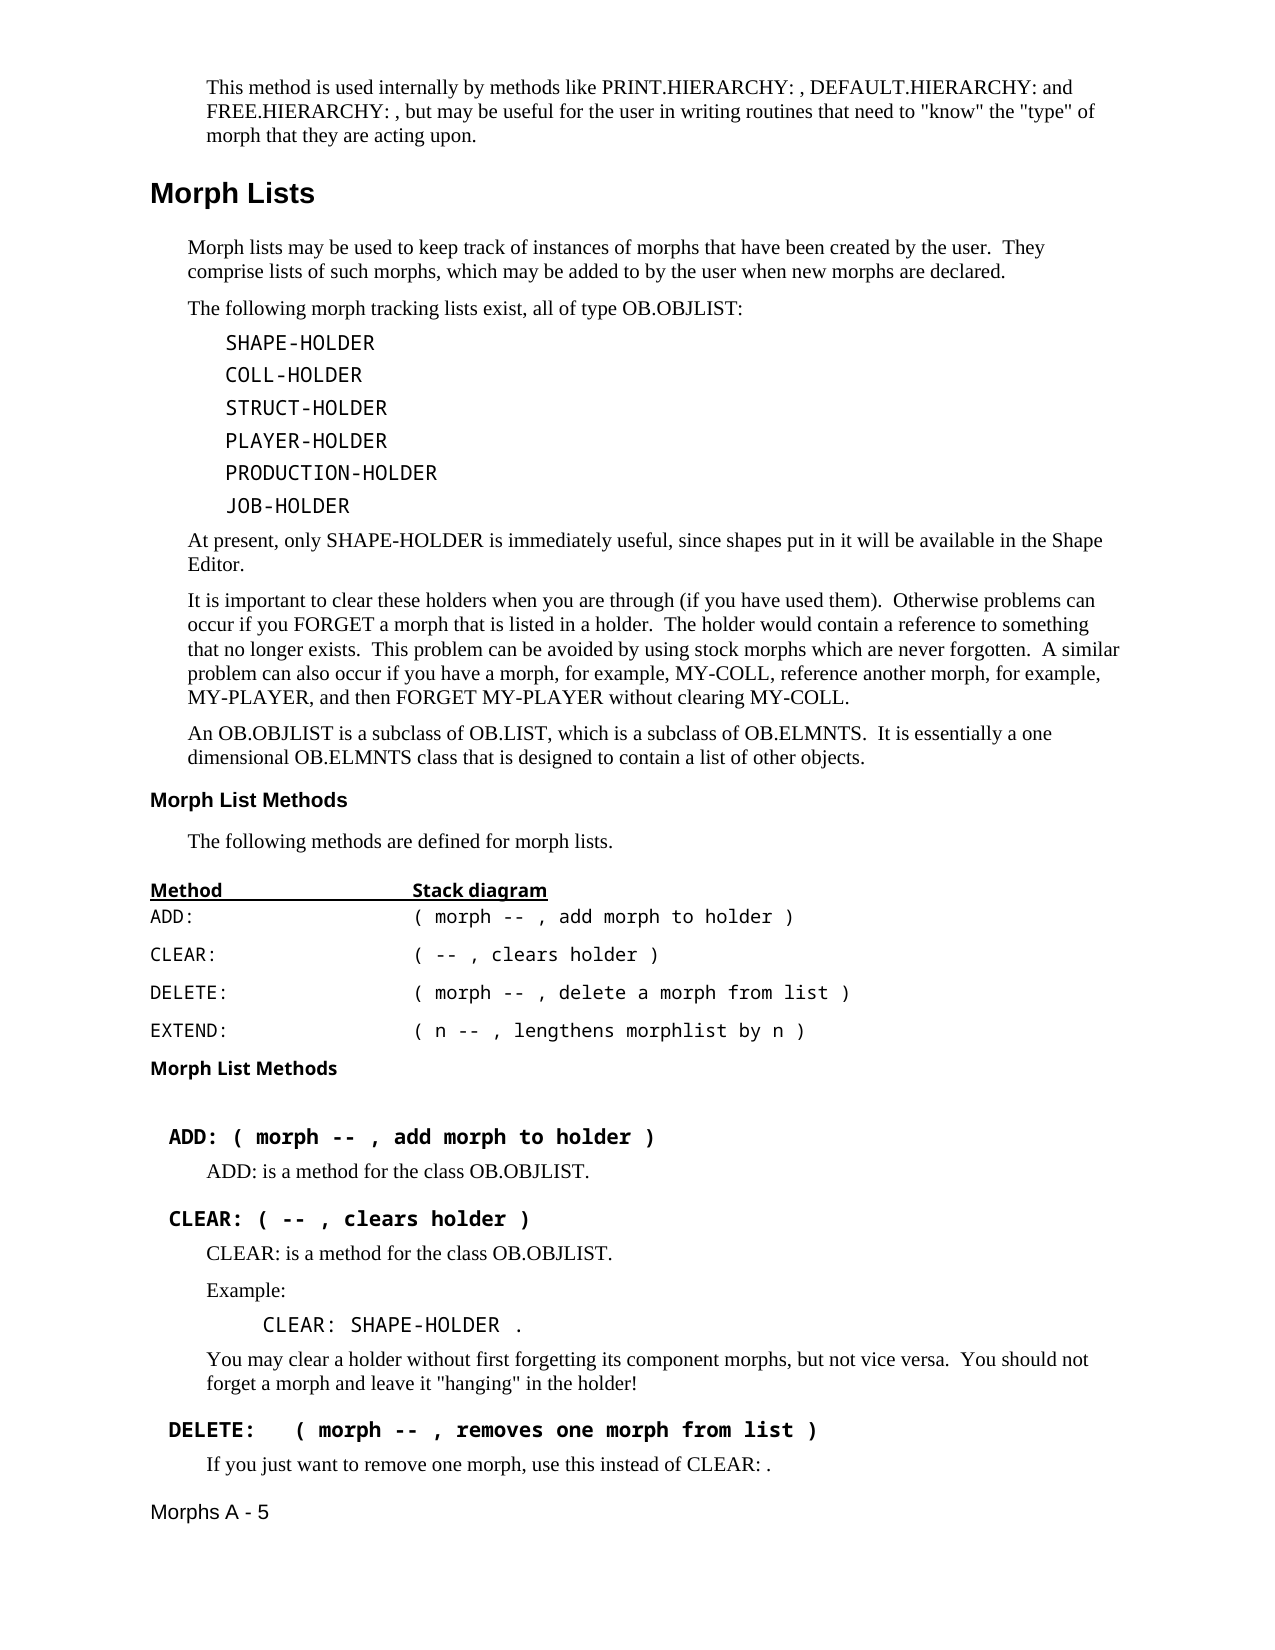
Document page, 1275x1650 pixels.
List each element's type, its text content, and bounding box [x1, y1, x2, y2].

text JOB-HOLDER [225, 491, 1125, 519]
text DELETE: ( morph -- , delete a morph from list ) [150, 979, 1125, 1005]
subtitle Morph Lists [150, 176, 1125, 210]
text SHAPE-HOLDER [225, 328, 1125, 356]
text ADD: ( morph -- , add morph to holder ) [169, 1122, 1200, 1151]
text An OB.OBJLIST is a subclass of OB.LIST, which is a subclass of OB.ELMNTS. It is essentially a one dimensional OB.ELMNTS class that is designed to contain a list of other objects. [187, 721, 1125, 769]
text CLEAR: is a method for the class OB.OBJLIST. [206, 1241, 1125, 1265]
text Method Stack diagram [150, 878, 1125, 903]
text ADD: ( morph -- , add morph to holder ) [150, 903, 1125, 929]
text ADD: is a method for the class OB.OBJLIST. [206, 1159, 1125, 1183]
text STRUCT-HOLDER [225, 393, 1125, 422]
text Morph lists may be used to keep track of instances of morphs that have been created by the user. They comprise lists of such morphs, which may be added to by the user when new morphs are declared. [187, 235, 1125, 283]
text EXTEND: ( n -- , lengthens morphlist by n ) [150, 1017, 1125, 1043]
text CLEAR: ( -- , clears holder ) [150, 941, 1125, 967]
text This method is used internally by methods like PRINT.HIERARCHY: , DEFAULT.HIERARCHY: and FREE.HIERARCHY: , but may be useful for the user in writing routines that need to "know" the "type" of morph that they are acting upon. [206, 75, 1125, 147]
text COLL-HOLDER [225, 361, 1125, 389]
text PLAYER-HOLDER [225, 426, 1125, 454]
subtitle Morph List Methods [150, 788, 1125, 812]
text DELETE: ( morph -- , removes one morph from list ) [169, 1416, 1200, 1444]
text Example: [206, 1277, 1125, 1302]
text It is important to clear these holders when you are through (if you have used them). Otherwise problems can occur if you FORGET a morph that is listed in a holder. The holder would contain a reference to something that no longer exists. This problem can be avoided by using stock morphs which are never forgotten. A similar problem can also occur if you have a morph, for example, MY-COLL, reference another morph, for example, MY-PLAYER, and then FORGET MY-PLAYER without clearing MY-COLL. [187, 588, 1125, 709]
text CLEAR: ( -- , clears holder ) [169, 1204, 1200, 1233]
text The following morph tracking lists exist, all of type OB.OBJLIST: [187, 296, 1125, 319]
text If you just want to remove one morph, use this instead of CLEAR: . [206, 1452, 1125, 1476]
text At present, only SHAPE-HOLDER is immediately useful, since shapes put in it will be available in the Shape Editor. [187, 528, 1125, 576]
text You may clear a holder without first forgetting its component morphs, but not vice versa. You should not forget a morph and leave it "hanging" in the holder! [206, 1347, 1125, 1395]
text Morph List Methods [150, 1055, 1125, 1081]
text CLEAR: SHAPE-HOLDER . [262, 1310, 1125, 1338]
text PRODUCTION-HOLDER [225, 458, 1125, 487]
text The following methods are defined for morph lists. [187, 829, 1125, 853]
